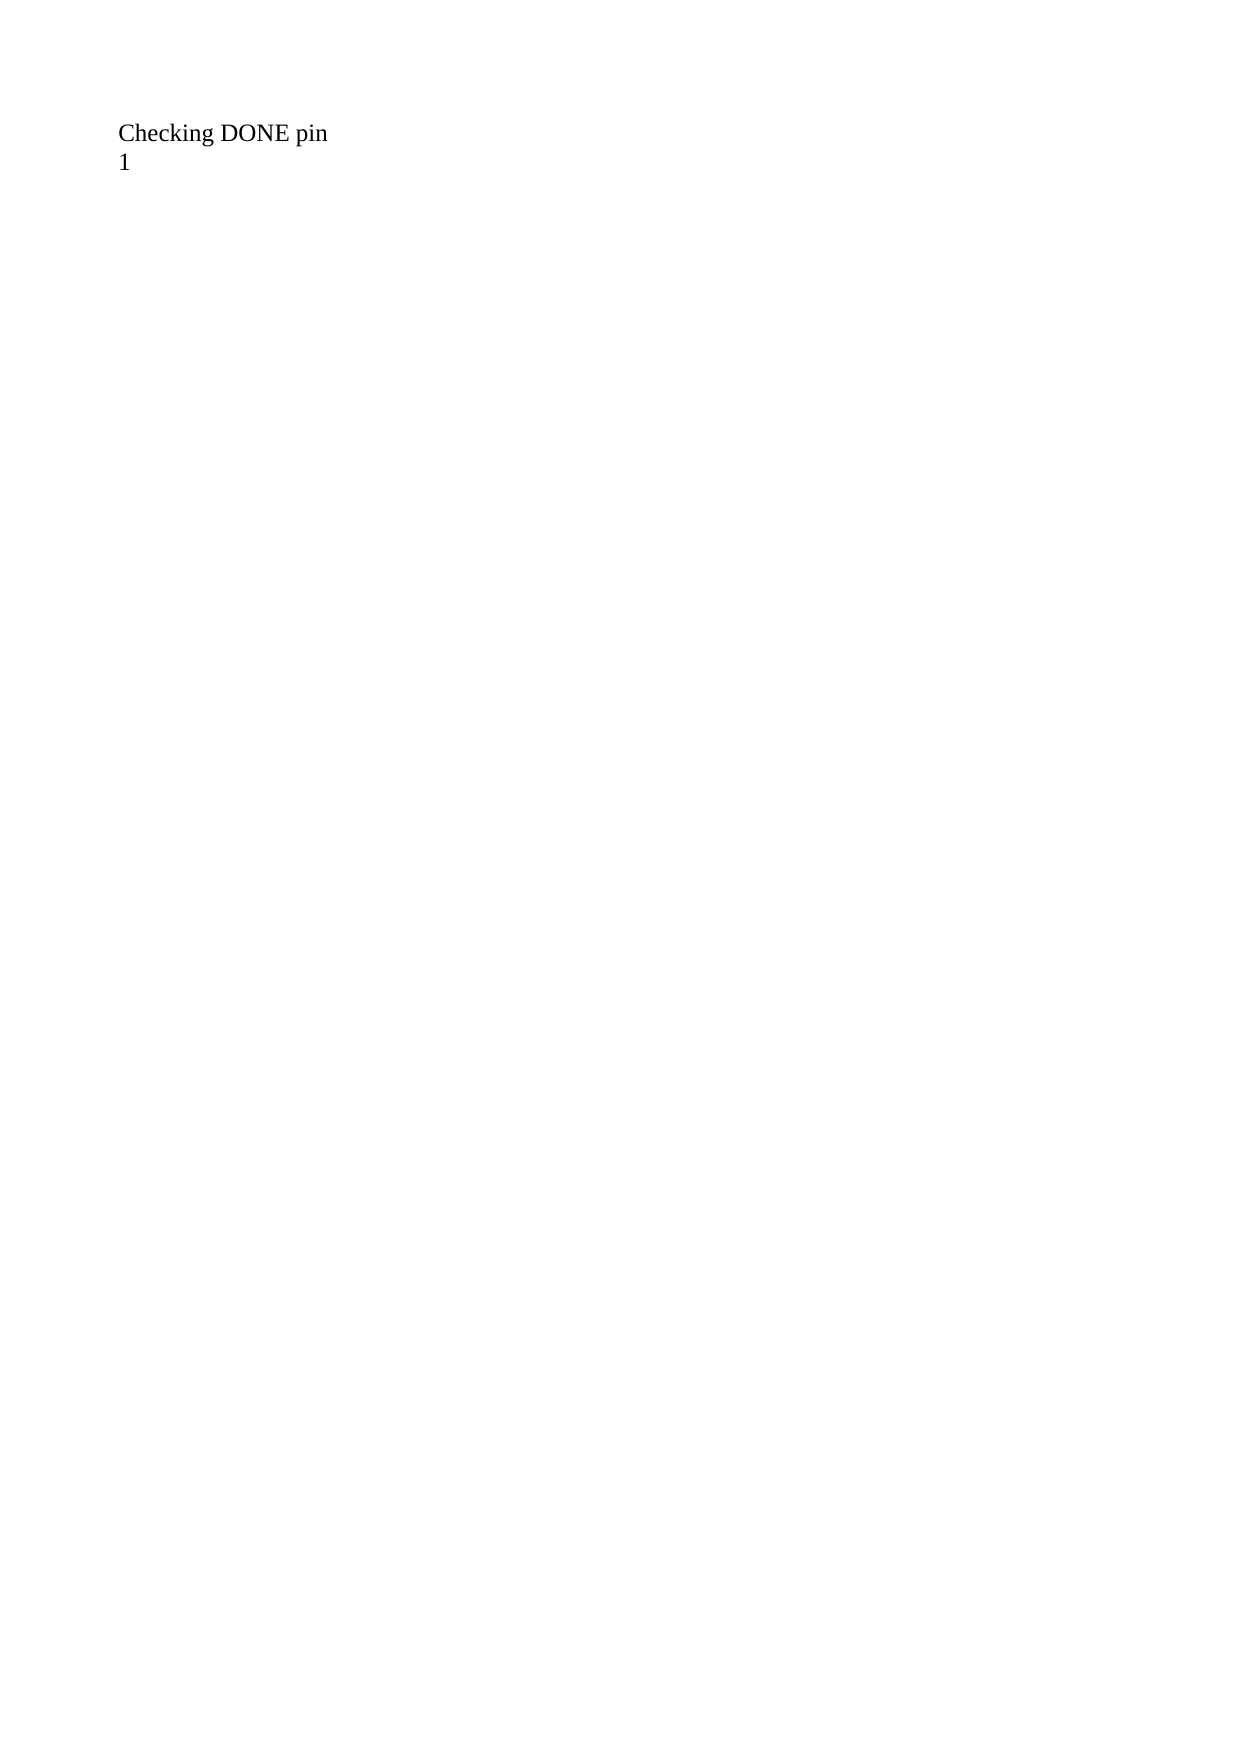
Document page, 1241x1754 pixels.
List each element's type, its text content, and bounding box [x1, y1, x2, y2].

text 1 [118, 147, 1122, 176]
text Checking DONE pin [118, 118, 1122, 147]
